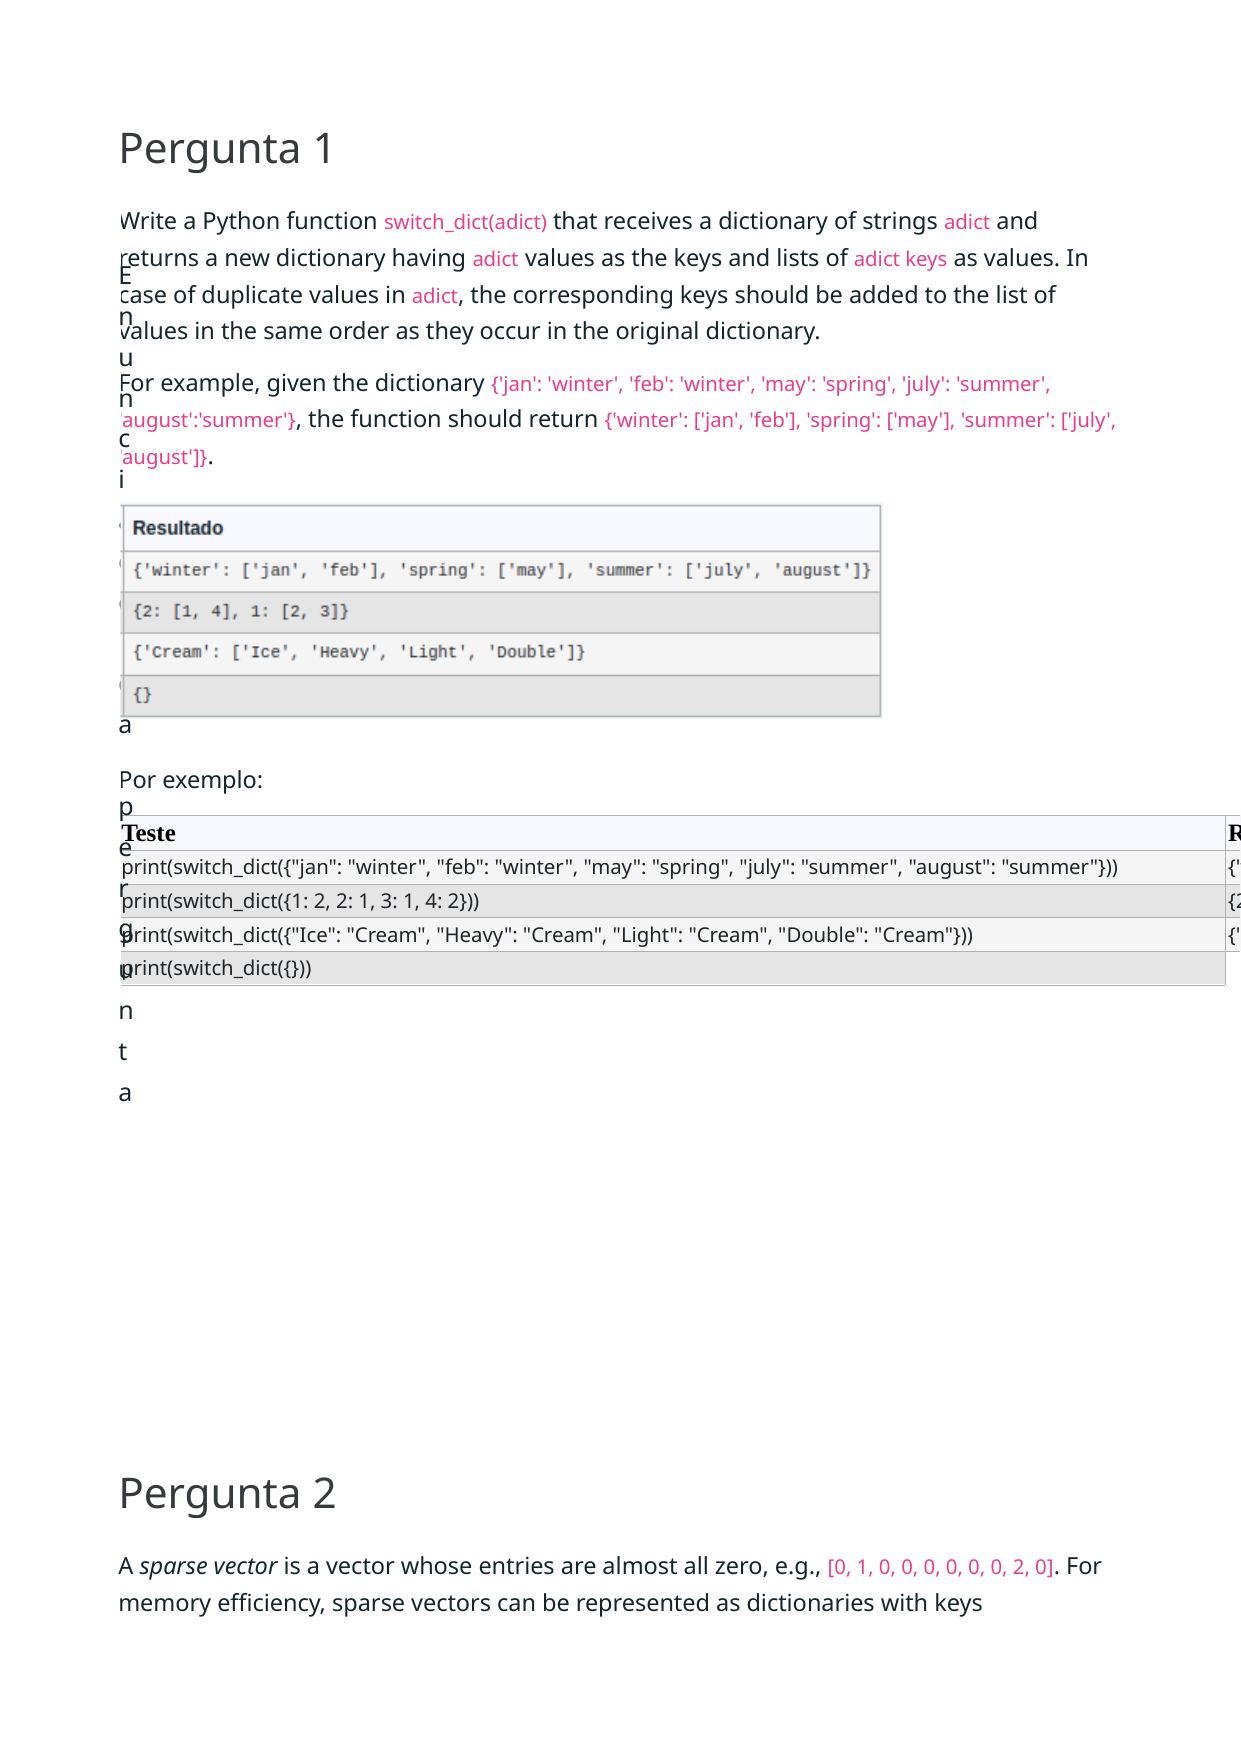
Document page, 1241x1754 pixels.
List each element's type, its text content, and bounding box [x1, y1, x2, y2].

table_cell print(switch_dict({"Ice": "Cream", "Heavy": "Cream", "Light": "Cream", "Double": "Cream"})) [121, 918, 1225, 951]
text A sparse vector is a vector whose entries are almost all zero, e.g., [0, 1, 0, 0, 0, 0, 0, 0, 2, 0]. For memory efficiency, sparse vectors can be represented as dictionaries with keys [118, 1550, 1122, 1618]
text Write a Python function switch_dict(adict) that receives a dictionary of strings adict and returns a new dictionary having adict values as the keys and lists of adict keys as values. In case of duplicate values in adict, the corresponding keys should be added to the list of values in the same order as they occur in the original dictionary. [118, 204, 1122, 347]
text Pergunta 1 [118, 118, 1122, 176]
table_cell print(switch_dict({1: 2, 2: 1, 3: 1, 4: 2})) [121, 885, 1225, 917]
table_header Resultado [1226, 816, 1240, 850]
table_cell [1226, 952, 1240, 984]
table_header Teste [121, 816, 1225, 850]
table_cell {2: [1, 4], 1: [2, 3]} [1226, 885, 1240, 917]
table_cell print(switch_dict({})) [121, 952, 1225, 984]
text For example, given the dictionary {'jan': 'winter', 'feb': 'winter', 'may': 'spring', 'july': 'summer', 'august':'summer'}, the function should return {'winter': ['jan', 'feb'], 'spring': ['may'], 'summer': ['july', 'august']}. [121, 366, 1122, 472]
table_cell print(switch_dict({"jan": "winter", "feb": "winter", "may": "spring", "july": "summer", "august": "summer"})) [121, 851, 1225, 883]
text Pergunta 2 [118, 1463, 1122, 1521]
picture [120, 502, 883, 719]
text Por exemplo: [121, 764, 1122, 796]
